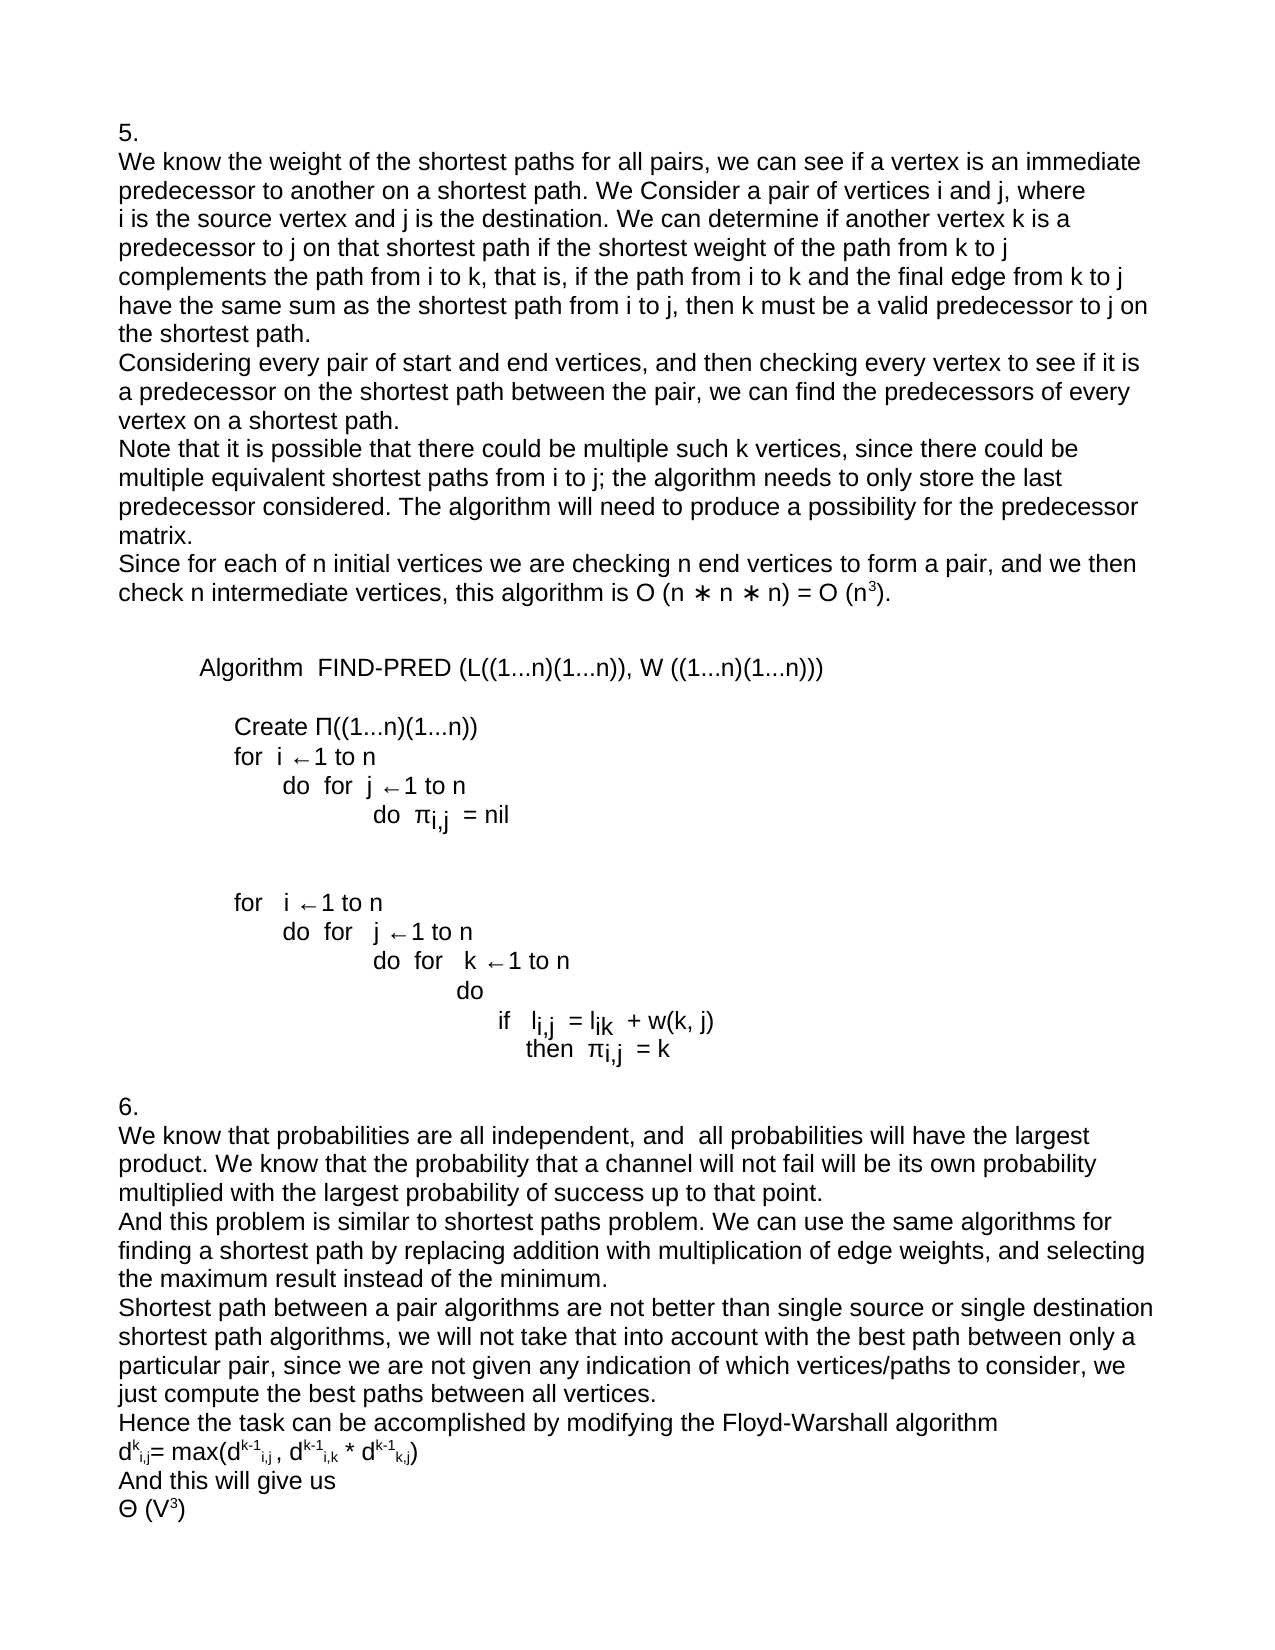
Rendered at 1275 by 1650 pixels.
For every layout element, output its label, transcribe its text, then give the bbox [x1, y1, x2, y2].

text 5. [118, 118, 1157, 147]
text do [199, 976, 1157, 1005]
text do πi,j = nil [199, 800, 1157, 835]
text Θ (V3) [118, 1494, 1157, 1523]
text Shortest path between a pair algorithms are not better than single source or single destination shortest path algorithms, we will not take that into account with the best path between only a particular pair, since we are not given any indication of which vertices/paths to consider, we just compute the best paths between all vertices. [118, 1293, 1157, 1408]
text Note that it is possible that there could be multiple such k vertices, since there could be multiple equivalent shortest paths from i to j; the algorithm needs to only store the last predecessor considered. The algorithm will need to produce a possibility for the predecessor matrix. [118, 434, 1157, 549]
text do for j ←1 to n [199, 771, 1157, 799]
text dki,j= max(dk-1i,j , dk-1i,k * dk-1k,j) [118, 1437, 1157, 1466]
text for i ←1 to n [199, 888, 1157, 917]
text Hence the task can be accomplished by modifying the Floyd-Warshall algorithm [118, 1408, 1157, 1437]
text And this problem is similar to shortest paths problem. We can use the same algorithms for finding a shortest path by replacing addition with multiplication of edge weights, and selecting the maximum result instead of the minimum. [118, 1207, 1157, 1293]
text for i ←1 to n [199, 741, 1157, 770]
text We know that probabilities are all independent, and all probabilities will have the largest product. We know that the probability that a channel will not fail will be its own probability multiplied with the largest probability of success up to that point. [118, 1121, 1157, 1207]
text if li,j = lik + w(k, j) [199, 1006, 1157, 1040]
text check n intermediate vertices, this algorithm is O (n ∗ n ∗ n) = O (n3). [118, 578, 1157, 607]
text We know the weight of the shortest paths for all pairs, we can see if a vertex is an immediate predecessor to another on a shortest path. We Consider a pair of vertices i and j, where [118, 147, 1157, 204]
text Algorithm FIND-PRED (L((1...n)(1...n)), W ((1...n)(1...n))) [199, 653, 1157, 682]
text Considering every pair of start and end vertices, and then checking every vertex to see if it is a predecessor on the shortest path between the pair, we can find the predecessors of every vertex on a shortest path. [118, 348, 1157, 434]
text then πi,j = k [199, 1040, 1157, 1063]
text do for j ←1 to n [199, 917, 1157, 946]
text And this will give us [118, 1466, 1157, 1494]
text 6. [118, 1092, 1157, 1121]
text i is the source vertex and j is the destination. We can determine if another vertex k is a predecessor to j on that shortest path if the shortest weight of the path from k to j complements the path from i to k, that is, if the path from i to k and the final edge from k to j have the same sum as the shortest path from i to j, then k must be a valid predecessor to j on the shortest path. [118, 204, 1157, 348]
text Since for each of n initial vertices we are checking n end vertices to form a pair, and we then [118, 549, 1157, 578]
text Create Π((1...n)(1...n)) [199, 712, 1157, 741]
text do for k ←1 to n [199, 946, 1157, 975]
